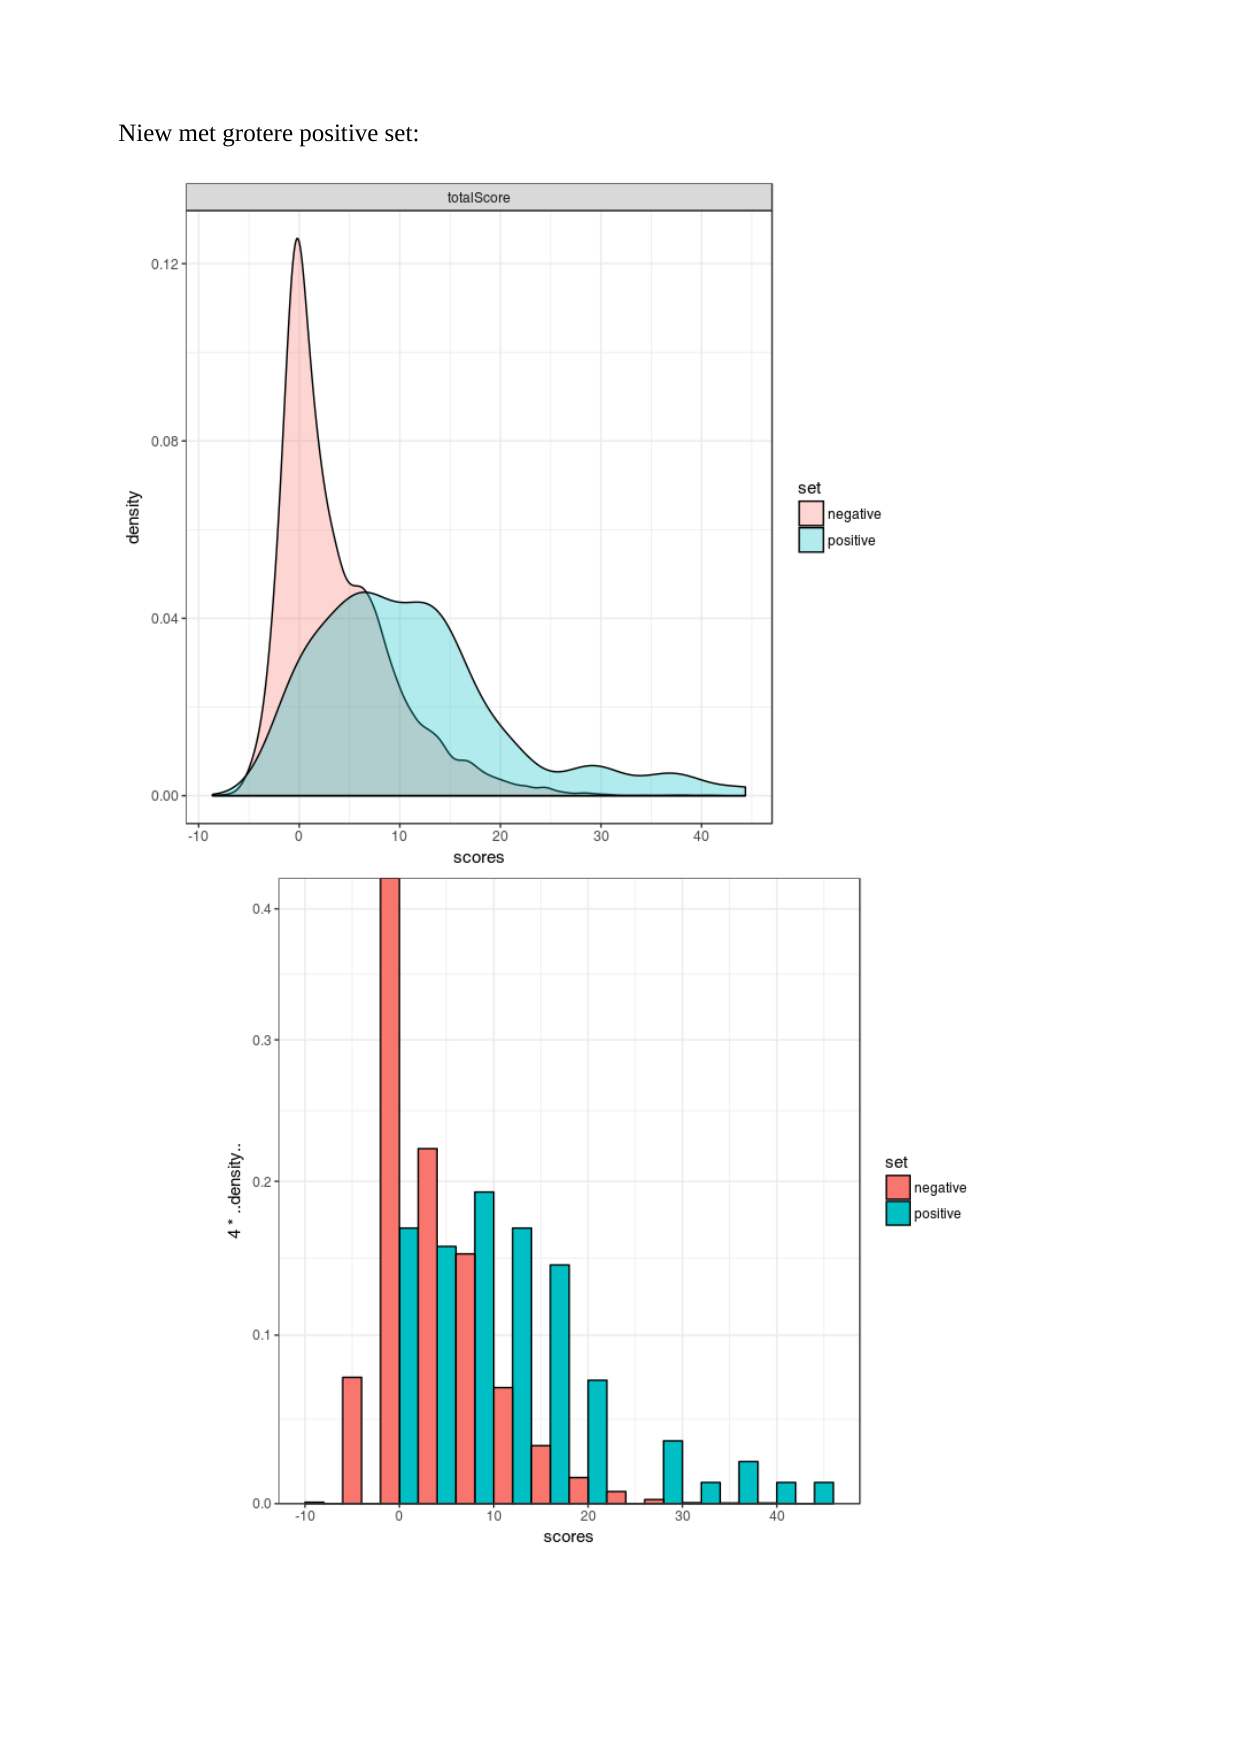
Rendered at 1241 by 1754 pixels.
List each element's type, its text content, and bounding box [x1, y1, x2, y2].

text Niew met grotere positive set: [118, 118, 1122, 147]
picture [118, 175, 984, 1550]
